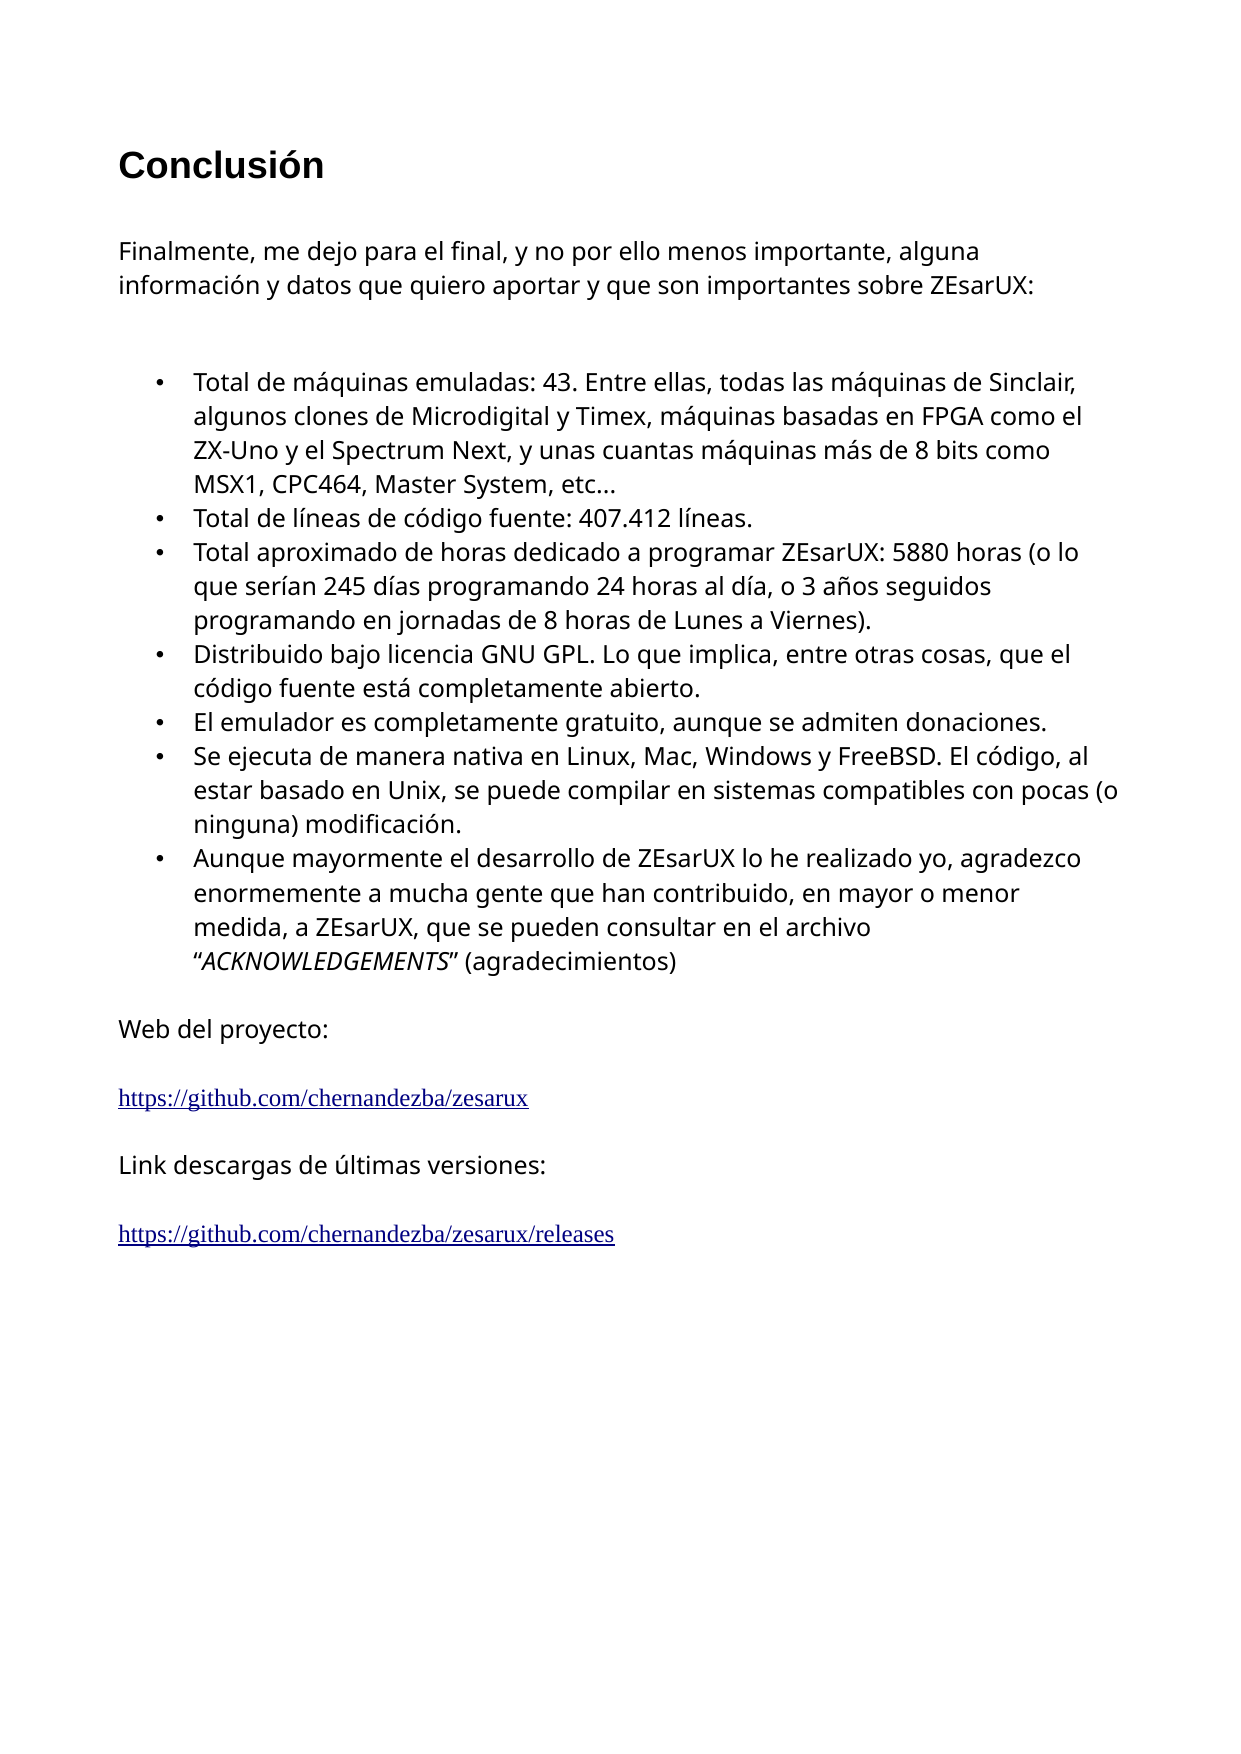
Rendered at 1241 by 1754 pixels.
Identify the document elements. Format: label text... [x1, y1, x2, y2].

text https://github.com/chernandezba/zesarux/releases [118, 1216, 1122, 1250]
list Total aproximado de horas dedicado a programar ZEsarUX: 5880 horas (o lo que serían 245 días programando 24 horas al día, o 3 años seguidos programando en jornadas de 8 horas de Lunes a Viernes). [156, 534, 1122, 637]
text https://github.com/chernandezba/zesarux [118, 1079, 1122, 1114]
subtitle Conclusión [118, 143, 1122, 187]
text Link descargas de últimas versiones: [118, 1148, 1122, 1182]
text Web del proyecto: [118, 1011, 1122, 1046]
list Aunque mayormente el desarrollo de ZEsarUX lo he realizado yo, agradezco enormemente a mucha gente que han contribuido, en mayor o menor medida, a ZEsarUX, que se pueden consultar en el archivo “ACKNOWLEDGEMENTS” (agradecimientos) [156, 841, 1122, 977]
list Total de máquinas emuladas: 43. Entre ellas, todas las máquinas de Sinclair, algunos clones de Microdigital y Timex, máquinas basadas en FPGA como el ZX-Uno y el Spectrum Next, y unas cuantas máquinas más de 8 bits como MSX1, CPC464, Master System, etc... [156, 364, 1122, 501]
text Finalmente, me dejo para el final, y no por ello menos importante, alguna información y datos que quiero aportar y que son importantes sobre ZEsarUX: [118, 233, 1122, 301]
list Distribuido bajo licencia GNU GPL. Lo que implica, entre otras cosas, que el código fuente está completamente abierto. [156, 637, 1122, 705]
list Se ejecuta de manera nativa en Linux, Mac, Windows y FreeBSD. El código, al estar basado en Unix, se puede compilar en sistemas compatibles con pocas (o ninguna) modificación. [156, 739, 1122, 841]
list El emulador es completamente gratuito, aunque se admiten donaciones. [156, 705, 1122, 739]
list Total de líneas de código fuente: 407.412 líneas. [156, 501, 1122, 534]
